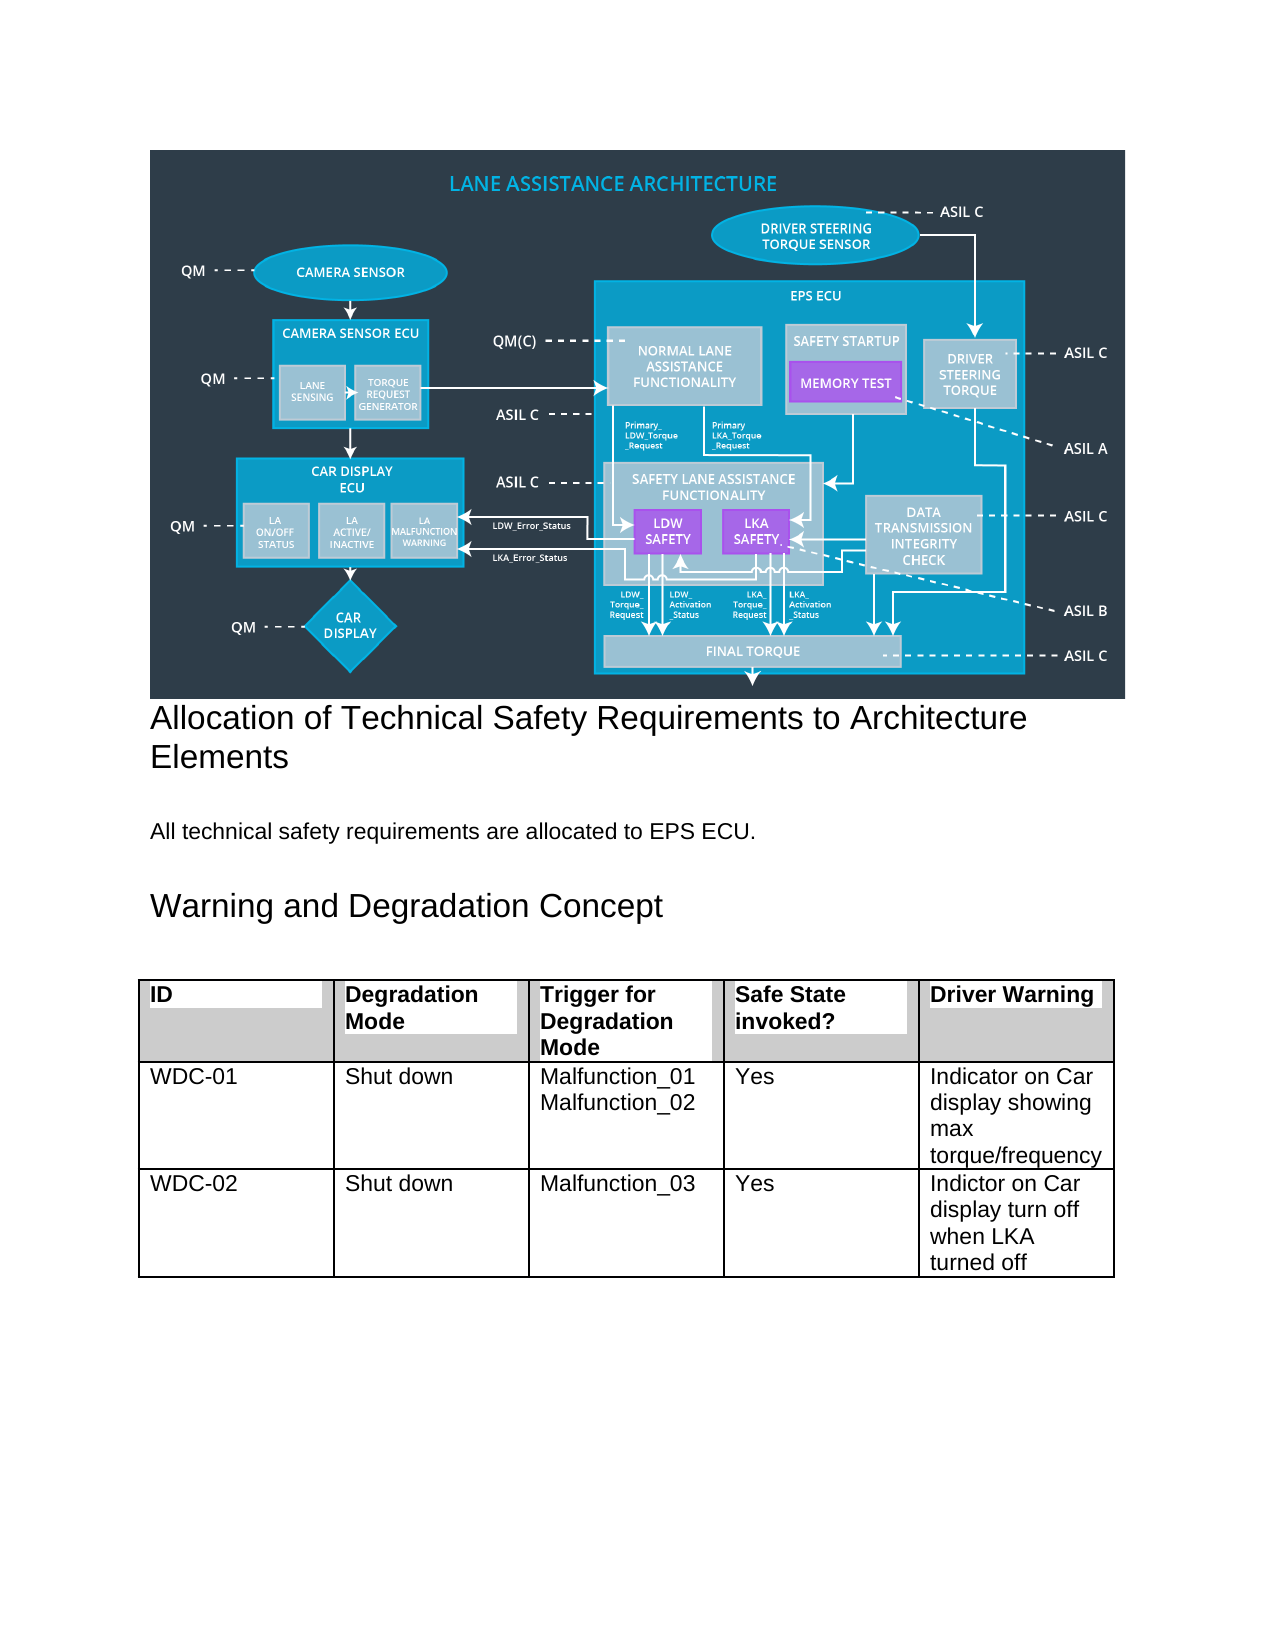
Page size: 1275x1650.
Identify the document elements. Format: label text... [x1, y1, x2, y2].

table_header Degradation Mode [335, 981, 528, 1061]
table_header Trigger for Degradation Mode [530, 981, 540, 1061]
table_cell WDC-02 [140, 1170, 333, 1276]
table_header ID [140, 981, 333, 1061]
table_cell Indictor on Car display turn off when LKA turned off [920, 1170, 930, 1276]
table_cell Yes [725, 1170, 918, 1276]
table_header Safe State invoked? [725, 981, 918, 1061]
table_cell Shut down [335, 1063, 528, 1168]
subtitle Allocation of Technical Safety Requirements to Architecture Elements [150, 699, 1125, 775]
table_cell Malfunction_03 [530, 1170, 723, 1276]
text All technical safety requirements are allocated to EPS ECU. [150, 818, 1125, 844]
table_cell Indicator on Car display showing max torque/frequency [1102, 1063, 1113, 1168]
table_header Trigger for Degradation Mode [712, 981, 723, 1061]
table_cell WDC-01 [140, 1063, 333, 1168]
table_cell Indictor on Car display turn off when LKA turned off [1102, 1170, 1113, 1276]
table_header Driver Warning [920, 981, 1113, 1061]
table_cell Yes [725, 1063, 918, 1168]
table_cell Shut down [335, 1170, 528, 1276]
subtitle Warning and Degradation Concept [150, 886, 1125, 924]
picture [150, 150, 1125, 699]
table_cell Malfunction_01 Malfunction_02 [530, 1063, 723, 1168]
